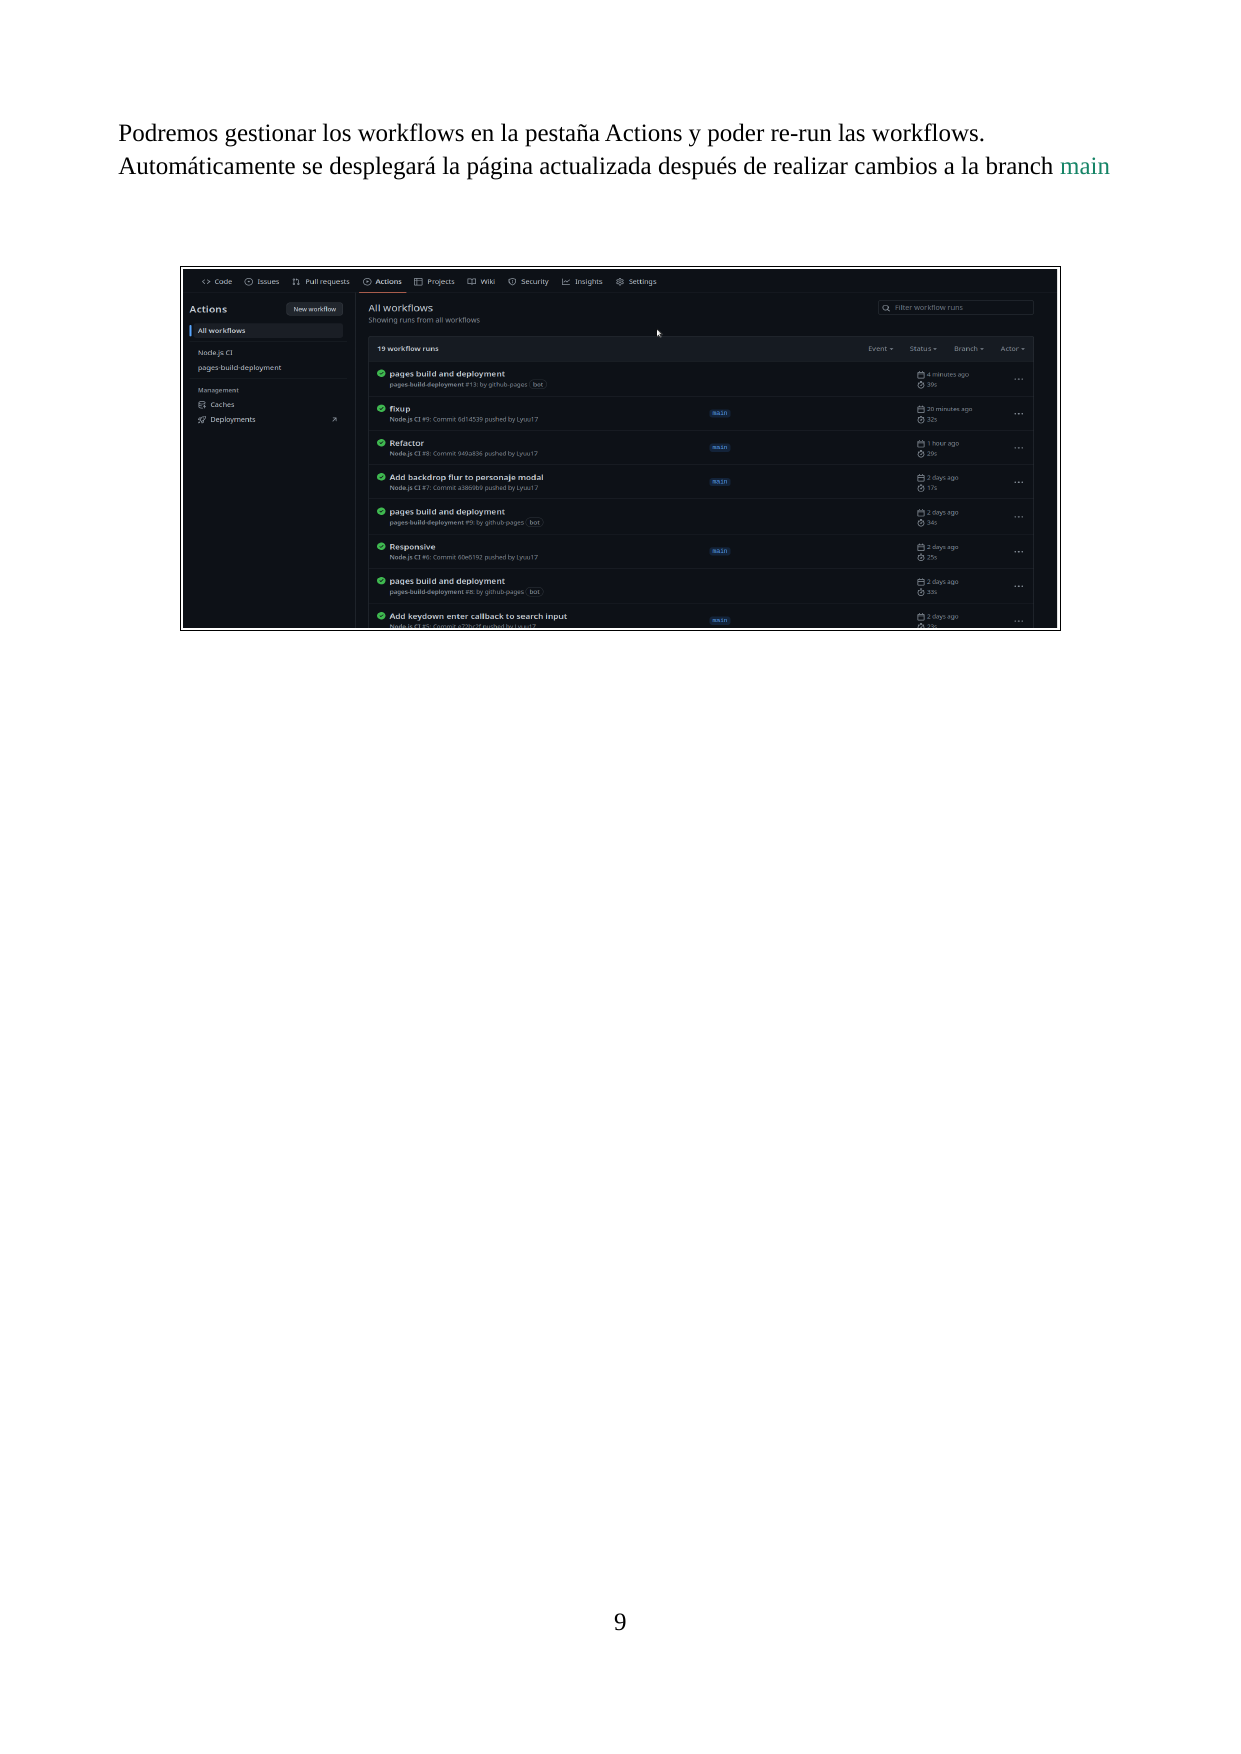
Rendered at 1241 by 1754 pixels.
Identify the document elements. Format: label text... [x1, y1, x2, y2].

picture [183, 269, 1058, 628]
text Podremos gestionar los workflows en la pestaña Actions y poder re-run las workflows. Automáticamente se desplegará la página actualizada después de realizar cambios a la branch main [118, 118, 1122, 180]
